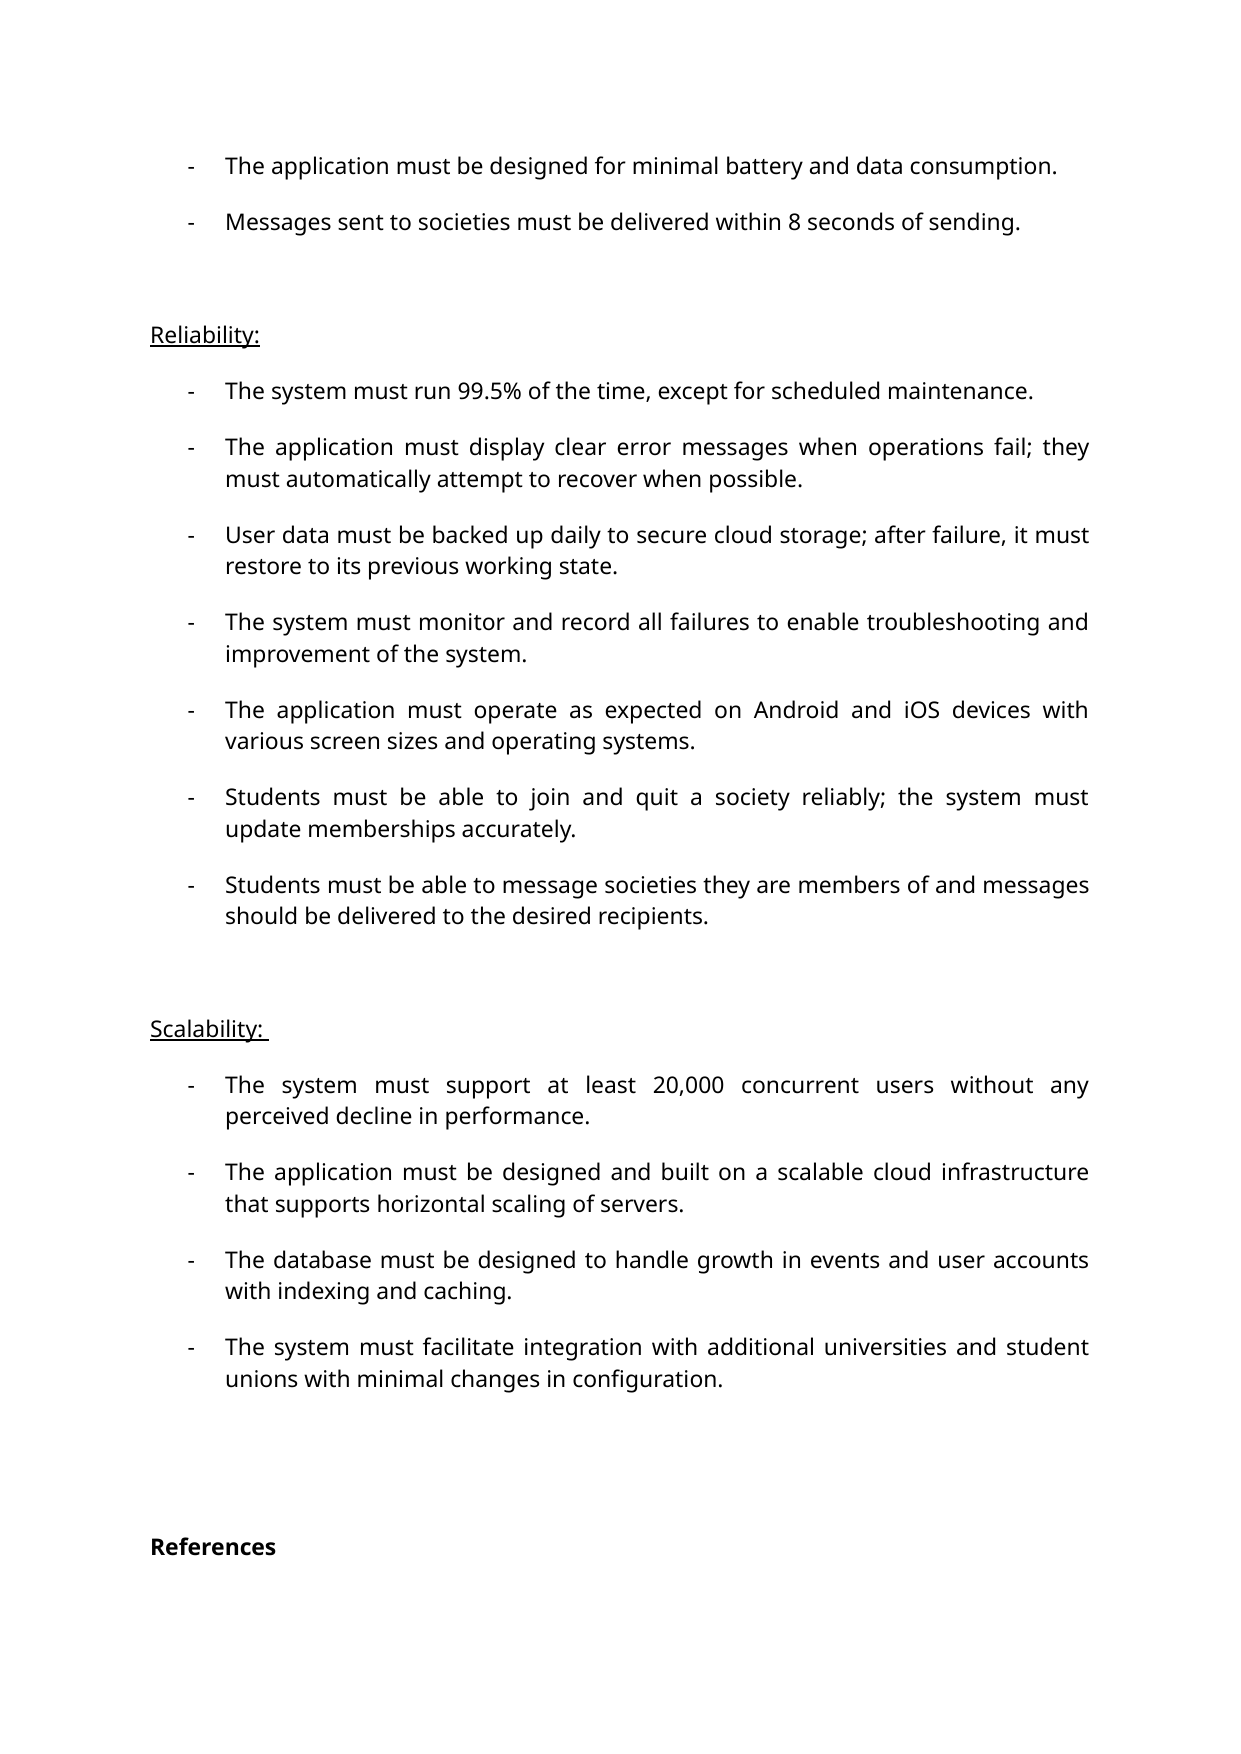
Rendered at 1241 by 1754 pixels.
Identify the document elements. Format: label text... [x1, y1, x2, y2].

list The database must be designed to handle growth in events and user accounts with indexing and caching. [187, 1244, 1090, 1306]
list User data must be backed up daily to secure cloud storage; after failure, it must restore to its previous working state. [187, 519, 1090, 581]
list The application must be designed for minimal battery and data consumption. [187, 150, 1090, 181]
text Scalability: [150, 1012, 1090, 1044]
list The application must display clear error messages when operations fail; they must automatically attempt to recover when possible. [187, 431, 1090, 494]
list The application must operate as expected on Android and iOS devices with various screen sizes and operating systems. [187, 694, 1090, 756]
text Reliability: [150, 319, 1090, 350]
list Students must be able to message societies they are members of and messages should be delivered to the desired recipients. [187, 869, 1090, 931]
list Messages sent to societies must be delivered within 8 seconds of sending. [187, 206, 1090, 237]
list Students must be able to join and quit a society reliably; the system must update memberships accurately. [187, 781, 1090, 844]
list The system must run 99.5% of the time, except for scheduled maintenance. [187, 375, 1090, 406]
list The system must monitor and record all failures to enable troubleshooting and improvement of the system. [187, 606, 1090, 669]
list The system must support at least 20,000 concurrent users without any perceived decline in performance. [187, 1069, 1090, 1131]
list The system must facilitate integration with additional universities and student unions with minimal changes in configuration. [187, 1331, 1090, 1394]
text References [150, 1531, 1090, 1562]
list The application must be designed and built on a scalable cloud infrastructure that supports horizontal scaling of servers. [187, 1156, 1090, 1219]
